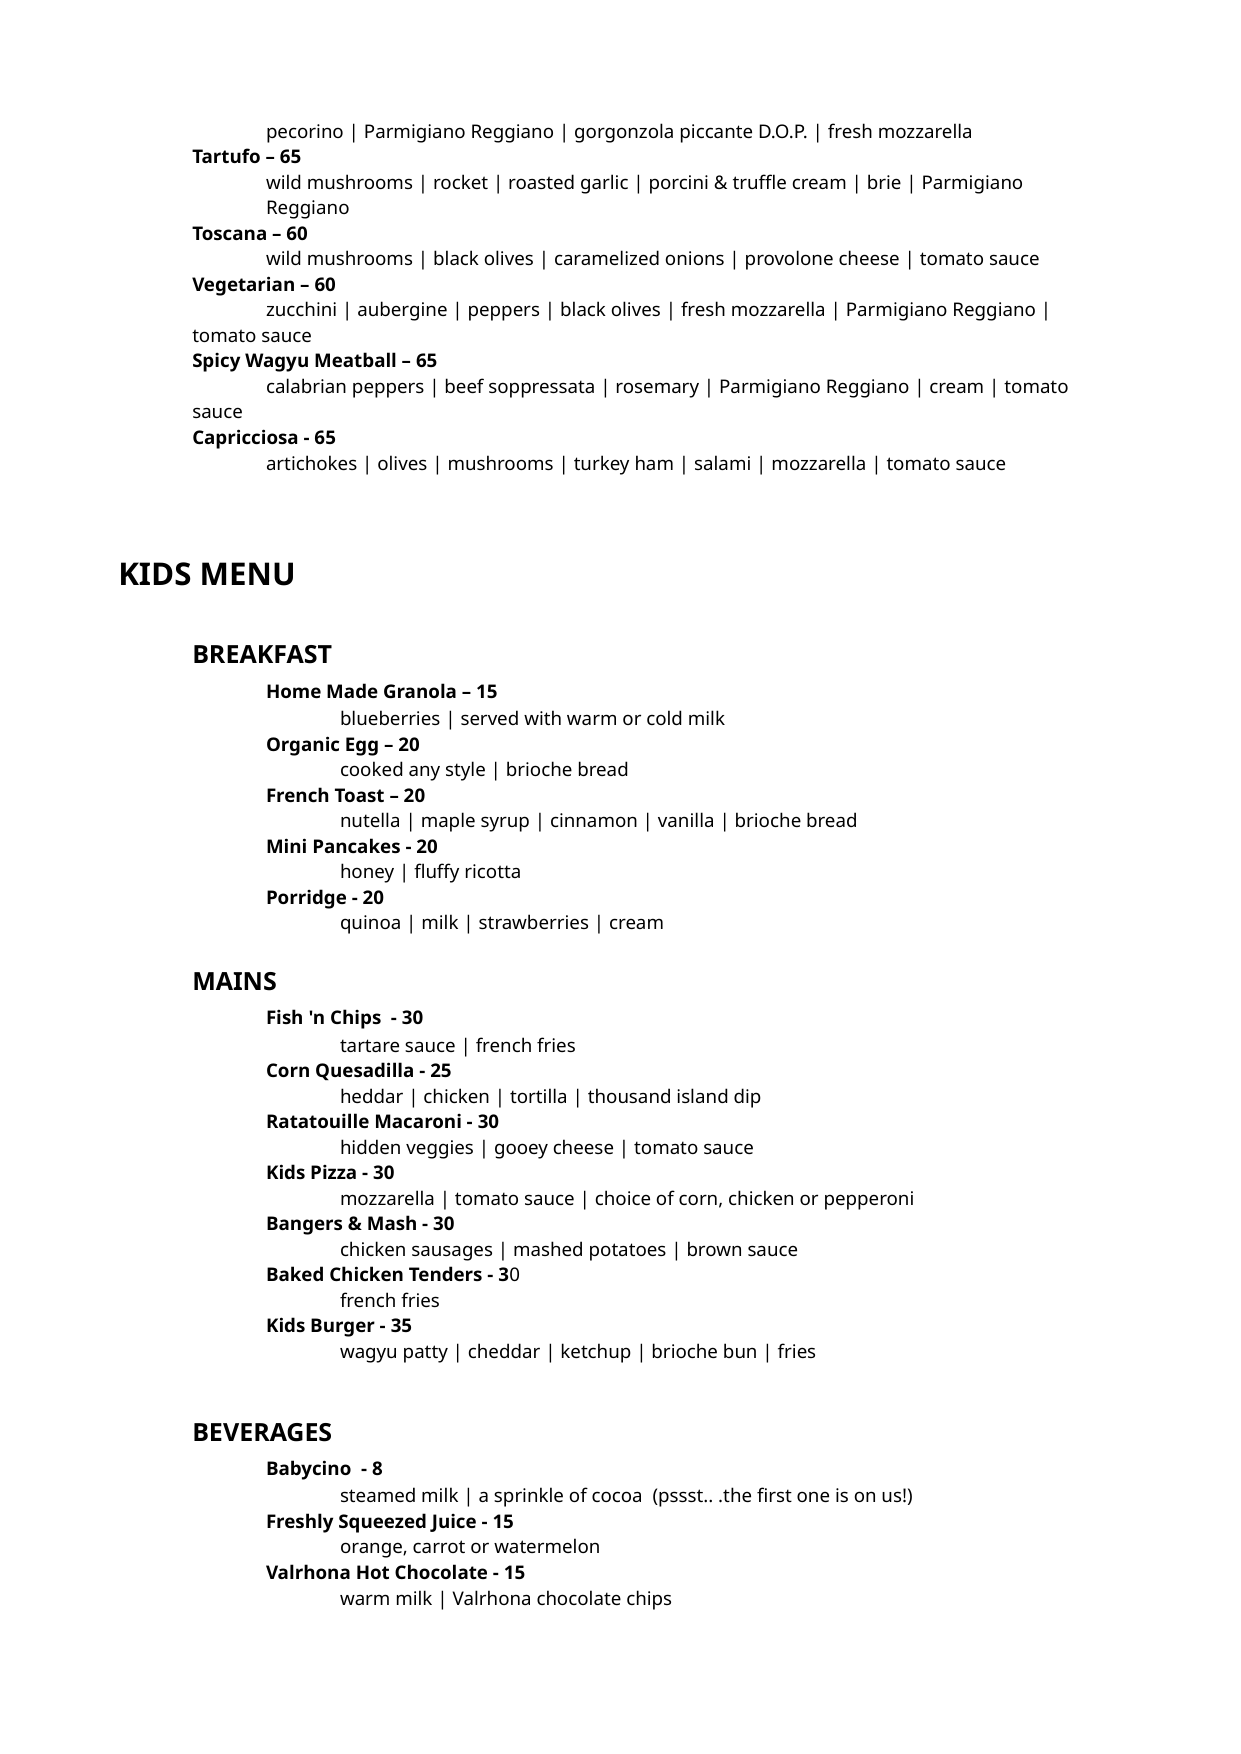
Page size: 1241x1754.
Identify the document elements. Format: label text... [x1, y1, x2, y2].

text steamed milk | a sprinkle of cocoa (pssst.. .the first one is on us!) [118, 1483, 1122, 1508]
text Toscana – 60 [118, 220, 1122, 246]
text KIDS MENU [118, 552, 1122, 594]
text Mini Pancakes - 20 [118, 833, 1122, 858]
text mozzarella | tomato sauce | choice of corn, chicken or pepperoni [118, 1185, 1122, 1211]
text honey | fluffy ricotta [118, 858, 1122, 884]
text Kids Pizza - 30 [118, 1159, 1122, 1185]
text Porridge - 20 [118, 884, 1122, 909]
text wagyu patty | cheddar | ketchup | brioche bun | fries [118, 1338, 1122, 1364]
text chicken sausages | mashed potatoes | brown sauce [118, 1236, 1122, 1262]
text Spicy Wagyu Meatball – 65 [118, 348, 1122, 373]
text MAINS [118, 964, 1122, 998]
text BEVERAGES [118, 1415, 1122, 1449]
text warm milk | Valrhona chocolate chips [118, 1585, 1122, 1610]
text Bangers & Mash - 30 [118, 1211, 1122, 1236]
text Vegetarian – 60 [118, 271, 1122, 297]
text pecorino | Parmigiano Reggiano | gorgonzola piccante D.O.P. | fresh mozzarella [118, 118, 1122, 144]
text wild mushrooms | black olives | caramelized onions | provolone cheese | tomato sauce [118, 246, 1122, 271]
text french fries [118, 1287, 1122, 1313]
text Babycino - 8 [118, 1449, 1122, 1483]
text Baked Chicken Tenders - 30 [118, 1262, 1122, 1287]
text hidden veggies | gooey cheese | tomato sauce [118, 1134, 1122, 1159]
text cooked any style | brioche bread [118, 756, 1122, 782]
text artichokes | olives | mushrooms | turkey ham | salami | mozzarella | tomato sauce [118, 450, 1122, 475]
text Organic Egg – 20 [118, 731, 1122, 756]
text Ratatouille Macaroni - 30 [118, 1108, 1122, 1134]
text wild mushrooms | rocket | roasted garlic | porcini & truffle cream | brie | Parmigiano Reggiano [118, 169, 1122, 220]
text orange, carrot or watermelon [118, 1534, 1122, 1559]
text BREAKFAST [118, 637, 1122, 671]
text Tartufo – 65 [118, 144, 1122, 169]
text quinoa | milk | strawberries | cream [118, 909, 1122, 935]
text Fish 'n Chips - 30 [118, 998, 1122, 1032]
text nutella | maple syrup | cinnamon | vanilla | brioche bread [118, 807, 1122, 833]
text Corn Quesadilla - 25 [118, 1057, 1122, 1083]
text Freshly Squeezed Juice - 15 [118, 1508, 1122, 1534]
text calabrian peppers | beef soppressata | rosemary | Parmigiano Reggiano | cream | tomato sauce [118, 373, 1122, 424]
text heddar | chicken | tortilla | thousand island dip [118, 1083, 1122, 1108]
text Kids Burger - 35 [118, 1313, 1122, 1338]
text zucchini | aubergine | peppers | black olives | fresh mozzarella | Parmigiano Reggiano | tomato sauce [118, 297, 1122, 348]
text Home Made Granola – 15 [118, 671, 1122, 705]
text Valrhona Hot Chocolate - 15 [118, 1559, 1122, 1585]
text blueberries | served with warm or cold milk [118, 705, 1122, 731]
text Capricciosa - 65 [118, 424, 1122, 450]
text French Toast – 20 [118, 782, 1122, 807]
text tartare sauce | french fries [118, 1032, 1122, 1057]
